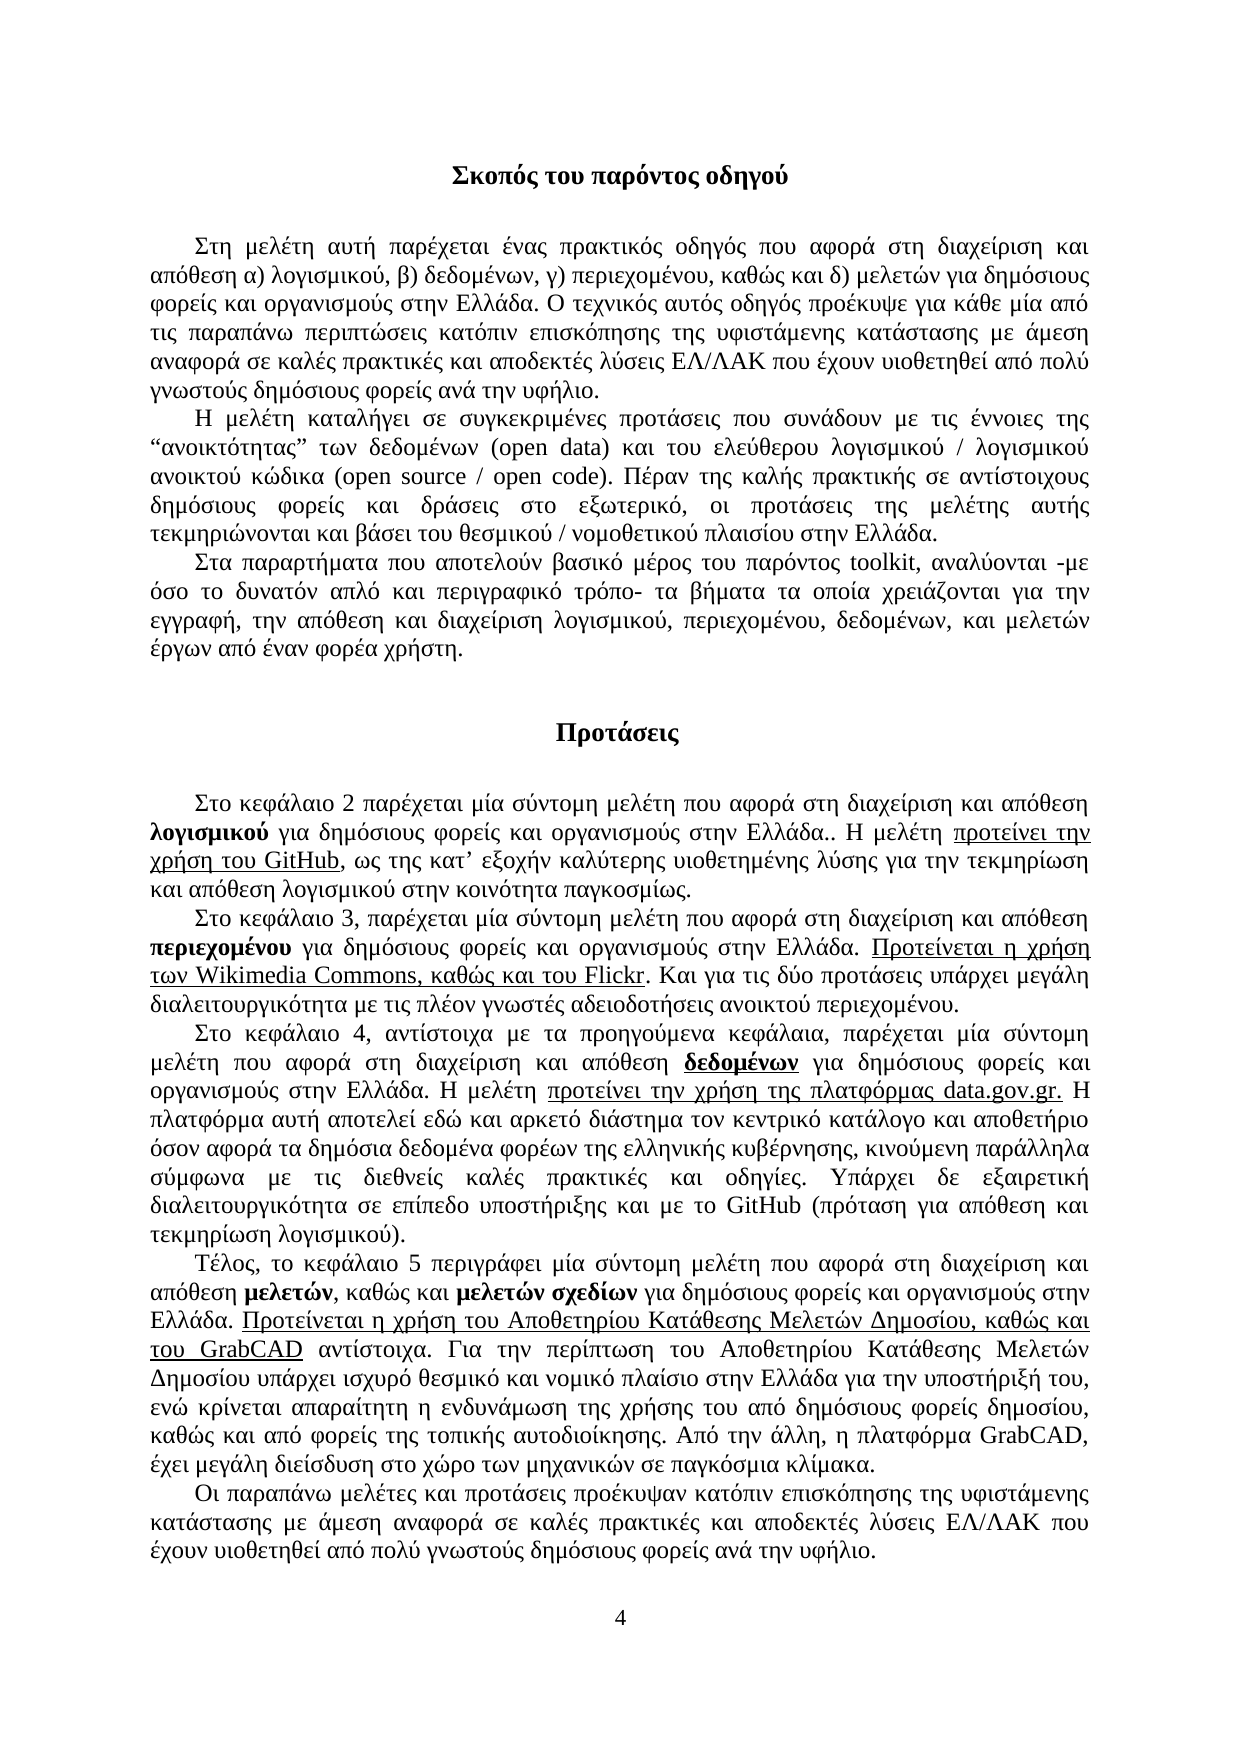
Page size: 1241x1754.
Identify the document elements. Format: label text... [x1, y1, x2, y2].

subtitle Προτάσεις [150, 716, 1091, 748]
text Στη μελέτη αυτή παρέχεται ένας πρακτικός οδηγός που αφορά στη διαχείριση και απόθεση α) λογισμικού, β) δεδομένων, γ) περιεχομένου, καθώς και δ) μελετών για δημόσιους φορείς και οργανισμούς στην Ελλάδα. Ο τεχνικός αυτός οδηγός προέκυψε για κάθε μία από τις παραπάνω περιπτώσεις κατόπιν επισκόπησης της υφιστάμενης κατάστασης με άμεση αναφορά σε καλές πρακτικές και αποδεκτές λύσεις ΕΛ/ΛΑΚ που έχουν υιοθετηθεί από πολύ γνωστούς δημόσιους φορείς ανά την υφήλιο. [150, 231, 1091, 403]
text Τέλος, το κεφάλαιο 5 περιγράφει μία σύντομη μελέτη που αφορά στη διαχείριση και απόθεση μελετών, καθώς και μελετών σχεδίων για δημόσιους φορείς και οργανισμούς στην Ελλάδα. Προτείνεται η χρήση του Αποθετηρίου Κατάθεσης Μελετών Δημοσίου, καθώς και του GrabCAD αντίστοιχα. Για την περίπτωση του Αποθετηρίου Κατάθεσης Μελετών Δημοσίου υπάρχει ισχυρό θεσμικό και νομικό πλαίσιο στην Ελλάδα για την υποστήριξή του, ενώ κρίνεται απαραίτητη η ενδυνάμωση της χρήσης του από δημόσιους φορείς δημοσίου, καθώς και από φορείς της τοπικής αυτοδιοίκησης. Από την άλλη, η πλατφόρμα GrabCAD, έχει μεγάλη διείσδυση στο χώρο των μηχανικών σε παγκόσμια κλίμακα. [150, 1248, 1091, 1478]
subtitle Σκοπός του παρόντος οδηγού [150, 159, 1091, 191]
text Στο κεφάλαιο 4, αντίστοιχα με τα προηγούμενα κεφάλαια, παρέχεται μία σύντομη μελέτη που αφορά στη διαχείριση και απόθεση δεδομένων για δημόσιους φορείς και οργανισμούς στην Ελλάδα. Η μελέτη προτείνει την χρήση της πλατφόρμας data.gov.gr. Η πλατφόρμα αυτή αποτελεί εδώ και αρκετό διάστημα τον κεντρικό κατάλογο και αποθετήριο όσον αφορά τα δημόσια δεδομένα φορέων της ελληνικής κυβέρνησης, κινούμενη παράλληλα σύμφωνα με τις διεθνείς καλές πρακτικές και οδηγίες. Υπάρχει δε εξαιρετική διαλειτουργικότητα σε επίπεδο υποστήριξης και με το GitHub (πρόταση για απόθεση και τεκμηρίωση λογισμικού). [150, 1018, 1091, 1248]
text Στο κεφάλαιο 3, παρέχεται μία σύντομη μελέτη που αφορά στη διαχείριση και απόθεση περιεχομένου για δημόσιους φορείς και οργανισμούς στην Ελλάδα. Προτείνεται η χρήση των Wikimedia Commons, καθώς και του Flickr. Και για τις δύο προτάσεις υπάρχει μεγάλη διαλειτουργικότητα με τις πλέον γνωστές αδειοδοτήσεις ανοικτού περιεχομένου. [150, 903, 1091, 1018]
text Στα παραρτήματα που αποτελούν βασικό μέρος του παρόντος toolkit, αναλύονται -με όσο το δυνατόν απλό και περιγραφικό τρόπο- τα βήματα τα οποία χρειάζονται για την εγγραφή, την απόθεση και διαχείριση λογισμικού, περιεχομένου, δεδομένων, και μελετών έργων από έναν φορέα χρήστη. [150, 547, 1091, 662]
text Η μελέτη καταλήγει σε συγκεκριμένες προτάσεις που συνάδουν με τις έννοιες της “ανοικτότητας” των δεδομένων (open data) και του ελεύθερου λογισμικού / λογισμικού ανοικτού κώδικα (open source / open code). Πέραν της καλής πρακτικής σε αντίστοιχους δημόσιους φορείς και δράσεις στο εξωτερικό, οι προτάσεις της μελέτης αυτής τεκμηριώνονται και βάσει του θεσμικού / νομοθετικού πλαισίου στην Ελλάδα. [150, 403, 1091, 547]
text Οι παραπάνω μελέτες και προτάσεις προέκυψαν κατόπιν επισκόπησης της υφιστάμενης κατάστασης με άμεση αναφορά σε καλές πρακτικές και αποδεκτές λύσεις ΕΛ/ΛΑΚ που έχουν υιοθετηθεί από πολύ γνωστούς δημόσιους φορείς ανά την υφήλιο. [150, 1478, 1091, 1564]
text Στο κεφάλαιο 2 παρέχεται μία σύντομη μελέτη που αφορά στη διαχείριση και απόθεση λογισμικού για δημόσιους φορείς και οργανισμούς στην Ελλάδα.. Η μελέτη προτείνει την χρήση του GitHub, ως της κατ’ εξοχήν καλύτερης υιοθετημένης λύσης για την τεκμηρίωση και απόθεση λογισμικού στην κοινότητα παγκοσμίως. [150, 788, 1091, 903]
